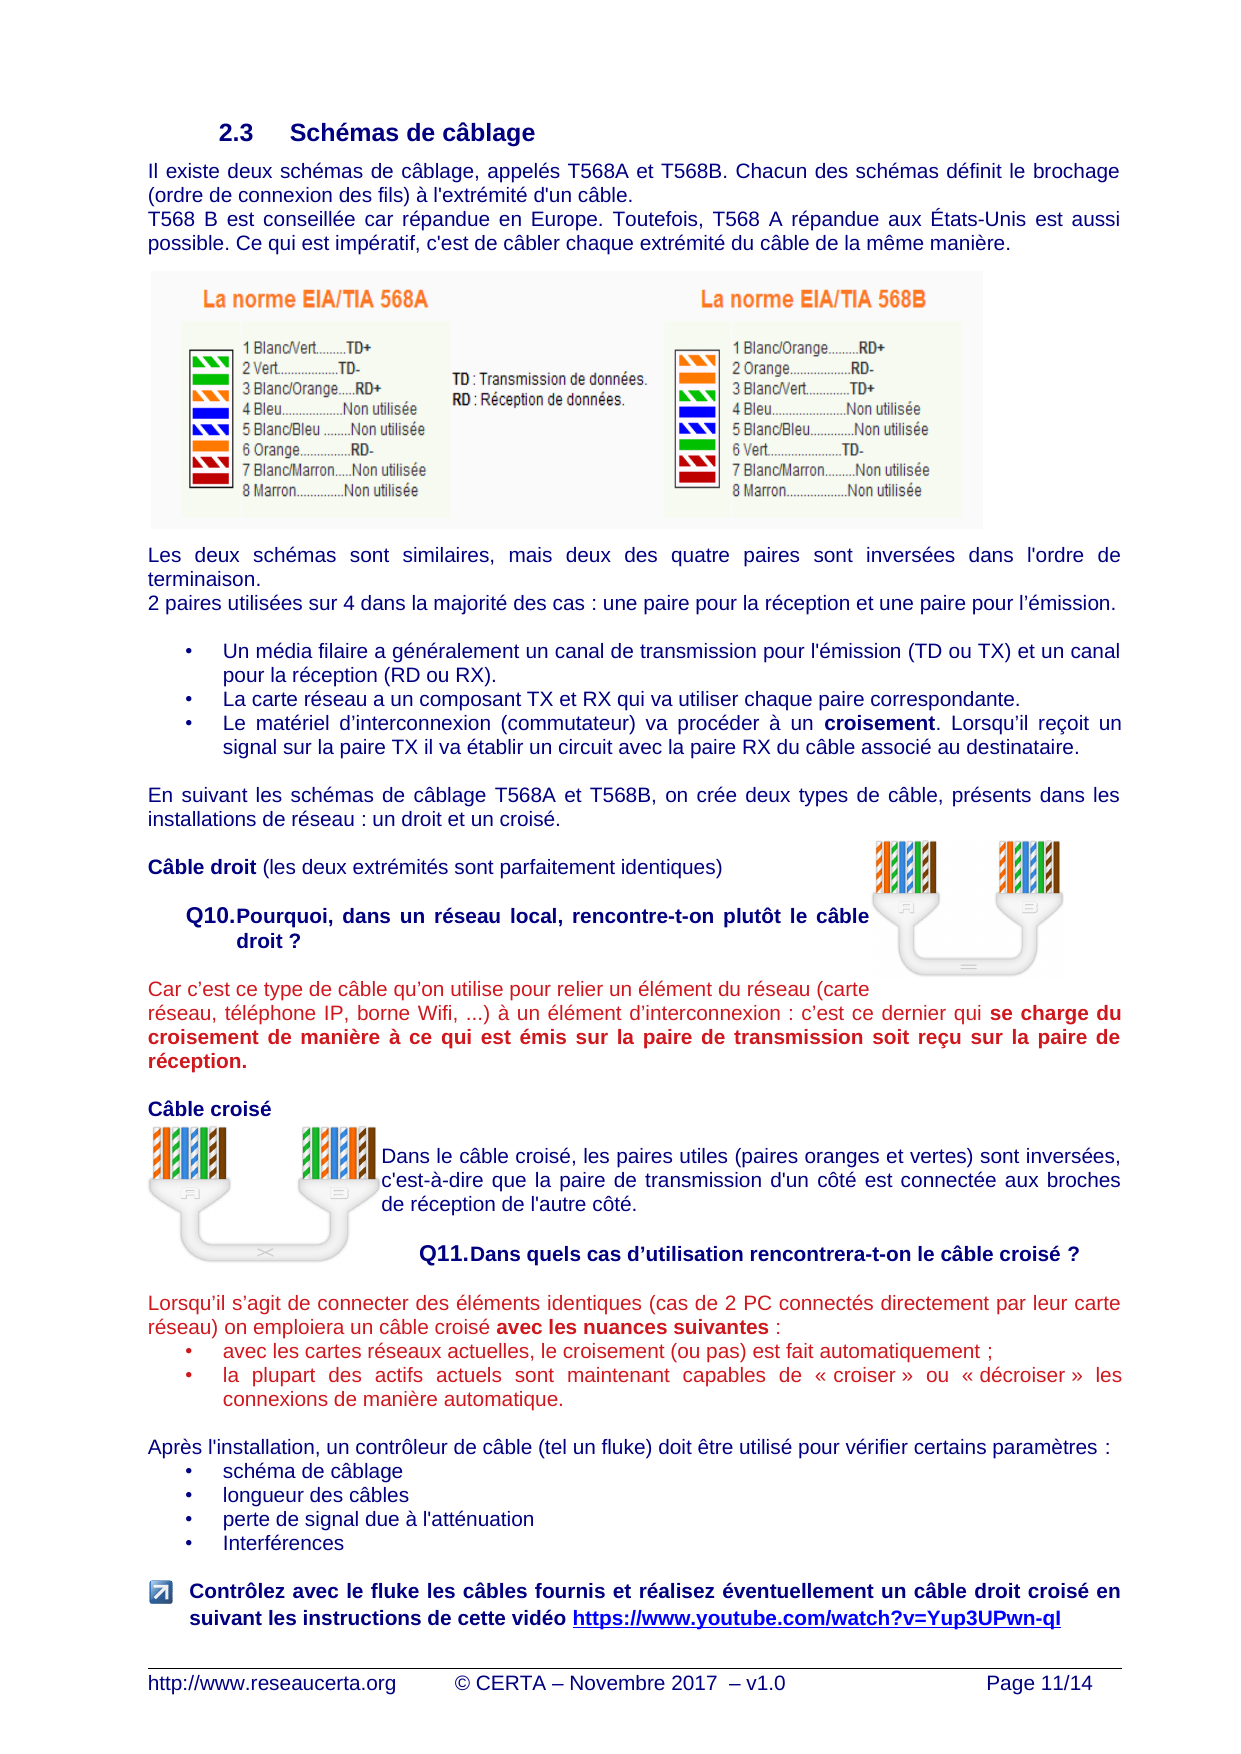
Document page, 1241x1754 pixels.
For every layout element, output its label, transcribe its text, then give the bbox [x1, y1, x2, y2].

list Un média filaire a généralement un canal de transmission pour l'émission (TD ou TX) et un canal pour la réception (RD ou RX). [185, 638, 1122, 687]
text Dans le câble croisé, les paires utiles (paires oranges et vertes) sont inversées, c'est-à-dire que la paire de transmission d'un côté est connectée aux broches de réception de l'autre côté. [382, 1144, 1122, 1216]
text Les deux schémas sont similaires, mais deux des quatre paires sont inversées dans l'ordre de terminaison. [148, 543, 1122, 591]
list Contrôlez avec le fluke les câbles fournis et réalisez éventuellement un câble droit croisé en suivant les instructions de cette vidéo https://www.youtube.com/watch?v=Yup3UPwn-qI [148, 1579, 1122, 1629]
picture [146, 1125, 382, 1264]
list longueur des câbles [185, 1482, 1122, 1507]
text 2 paires utilisées sur 4 dans la majorité des cas : une paire pour la réception et une paire pour l’émission. [148, 591, 1122, 614]
text Il existe deux schémas de câblage, appelés T568A et T568B. Chacun des schémas définit le brochage (ordre de connexion des fils) à l'extrémité d'un câble. [148, 159, 1122, 207]
text Après l'installation, un contrôleur de câble (tel un fluke) doit être utilisé pour vérifier certains paramètres : [148, 1434, 1122, 1458]
list [1065, 902, 1122, 953]
text Câble droit (les deux extrémités sont parfaitement identiques) [148, 854, 870, 878]
text Car c’est ce type de câble qu’on utilise pour relier un élément du réseau (carte réseau, téléphone IP, borne Wifi, ...) à un élément d’interconnexion : c’est ce dernier qui se charge du croisement de manière à ce qui est émis sur la paire de transmission soit reçu sur la paire de réception. [148, 977, 1122, 1072]
list avec les cartes réseaux actuelles, le croisement (ou pas) est fait automatiquement ; [185, 1338, 1122, 1362]
list Interférences [185, 1531, 1122, 1555]
list la plupart des actifs actuels sont maintenant capables de « croiser » ou « décroiser » les connexions de manière automatique. [185, 1362, 1122, 1411]
list Le matériel d’interconnexion (commutateur) va procéder à un croisement. Lorsqu’il reçoit un signal sur la paire TX il va établir un circuit avec la paire RX du câble associé au destinataire. [185, 711, 1122, 759]
text En suivant les schémas de câblage T568A et T568B, on crée deux types de câble, présents dans les installations de réseau : un droit et un croisé. [148, 783, 1122, 831]
list perte de signal due à l'atténuation [185, 1507, 1122, 1531]
picture [870, 840, 1065, 978]
text [1065, 854, 1122, 878]
text Lorsqu’il s’agit de connecter des éléments identiques (cas de 2 PC connectés directement par leur carte réseau) on emploiera un câble croisé avec les nuances suivantes : [148, 1291, 1122, 1338]
list La carte réseau a un composant TX et RX qui va utiliser chaque paire correspondante. [185, 687, 1122, 711]
picture [151, 271, 983, 529]
text Câble croisé [148, 1096, 1122, 1120]
list schéma de câblage [185, 1458, 1122, 1482]
list Pourquoi, dans un réseau local, rencontre-t-on plutôt le câble droit ? [186, 902, 870, 953]
list Dans quels cas d’utilisation rencontrera-t-on le câble croisé ? [186, 1240, 1122, 1267]
text T568 B est conseillée car répandue en Europe. Toutefois, T568 A répandue aux États-Unis est aussi possible. Ce qui est impératif, c'est de câbler chaque extrémité du câble de la même manière. [148, 207, 1122, 255]
subtitle Schémas de câblage [218, 118, 1122, 147]
